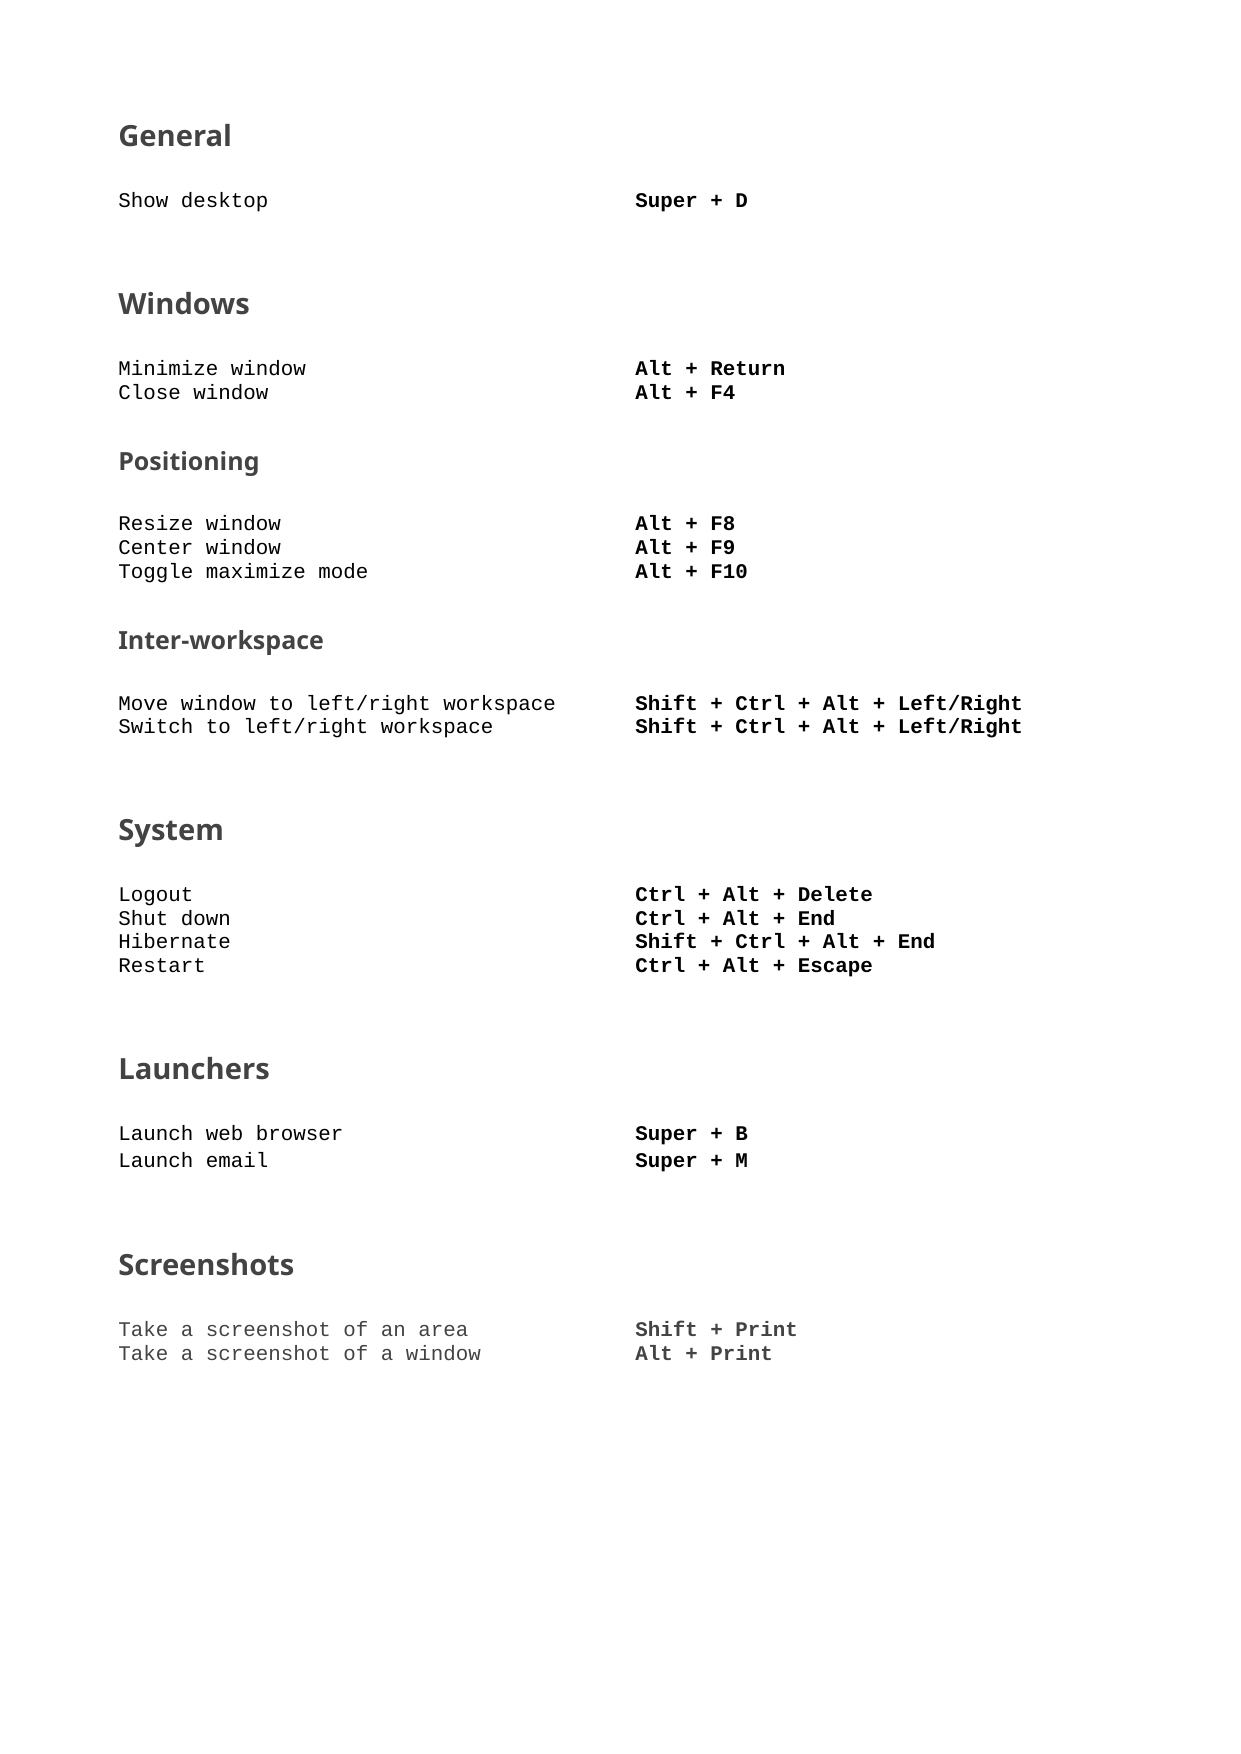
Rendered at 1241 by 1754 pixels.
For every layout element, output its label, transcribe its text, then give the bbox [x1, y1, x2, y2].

text Move window to left/right workspace Shift + Ctrl + Alt + Left/Right [118, 692, 1122, 716]
text Toggle maximize mode Alt + F10 [118, 561, 1122, 584]
text Minimize window Alt + Return [118, 358, 1122, 382]
text Windows [118, 286, 1122, 322]
text Resize window Alt + F8 [118, 513, 1122, 537]
text Restart Ctrl + Alt + Escape [118, 955, 1122, 978]
text Close window Alt + F4 [118, 382, 1122, 405]
text Switch to left/right workspace Shift + Ctrl + Alt + Left/Right [118, 716, 1122, 740]
text System [118, 812, 1122, 848]
text Hibernate Shift + Ctrl + Alt + End [118, 931, 1122, 955]
text Screenshots [118, 1247, 1122, 1283]
text Launchers [118, 1051, 1122, 1087]
text Show desktop Super + D [118, 190, 1122, 214]
text Launch email Super + M [118, 1146, 1122, 1175]
text Take a screenshot of a window Alt + Print [118, 1342, 1122, 1366]
text Shut down Ctrl + Alt + End [118, 908, 1122, 931]
text Logout Ctrl + Alt + Delete [118, 884, 1122, 908]
text Center window Alt + F9 [118, 537, 1122, 561]
text Inter-workspace [118, 620, 1122, 656]
text General [118, 118, 1122, 154]
text Launch web browser Super + B [118, 1123, 1122, 1146]
text Positioning [118, 441, 1122, 477]
text Take a screenshot of an area Shift + Print [118, 1319, 1122, 1342]
